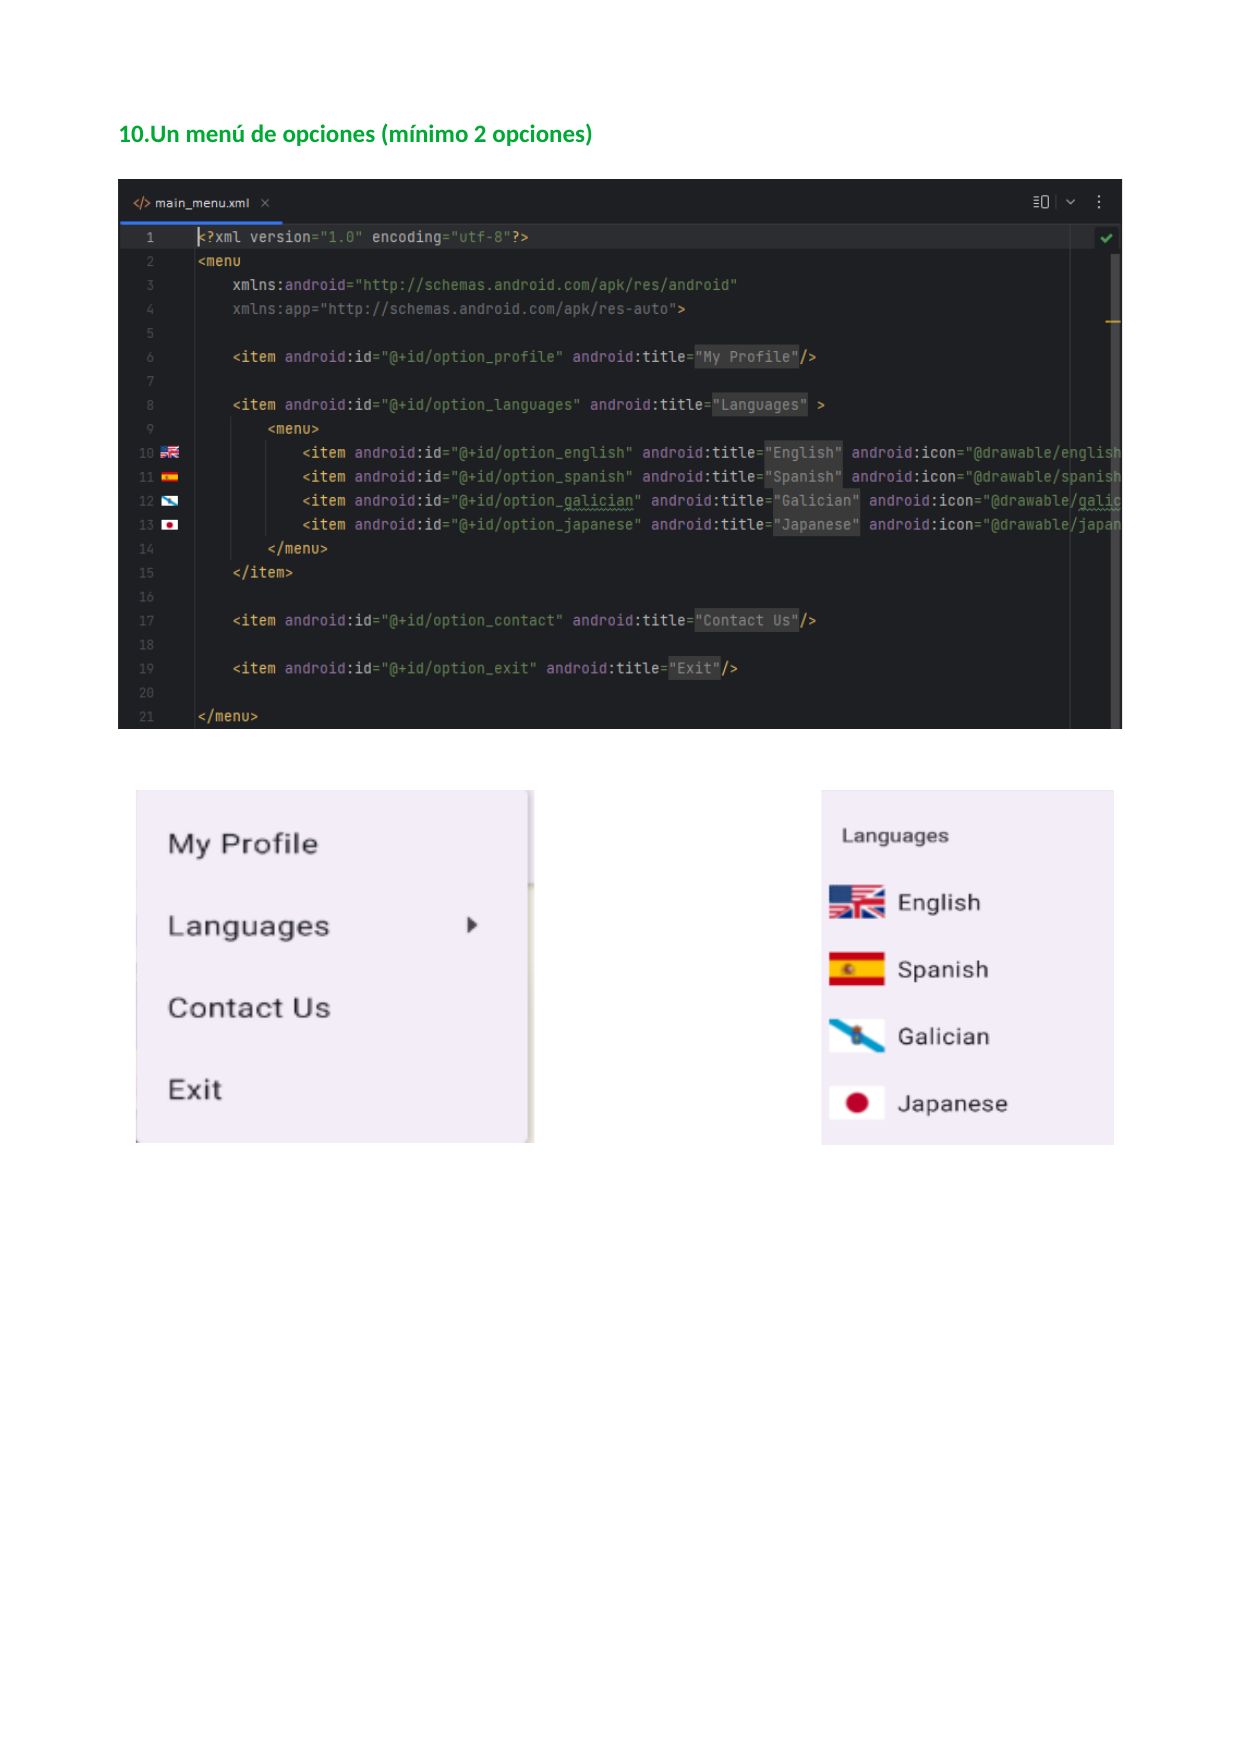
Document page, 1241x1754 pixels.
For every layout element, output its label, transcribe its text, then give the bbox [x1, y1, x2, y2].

picture [118, 179, 1123, 729]
picture [135, 790, 535, 1143]
text 10.Un menú de opciones (mínimo 2 opciones) [118, 118, 1122, 149]
picture [821, 790, 1114, 1145]
